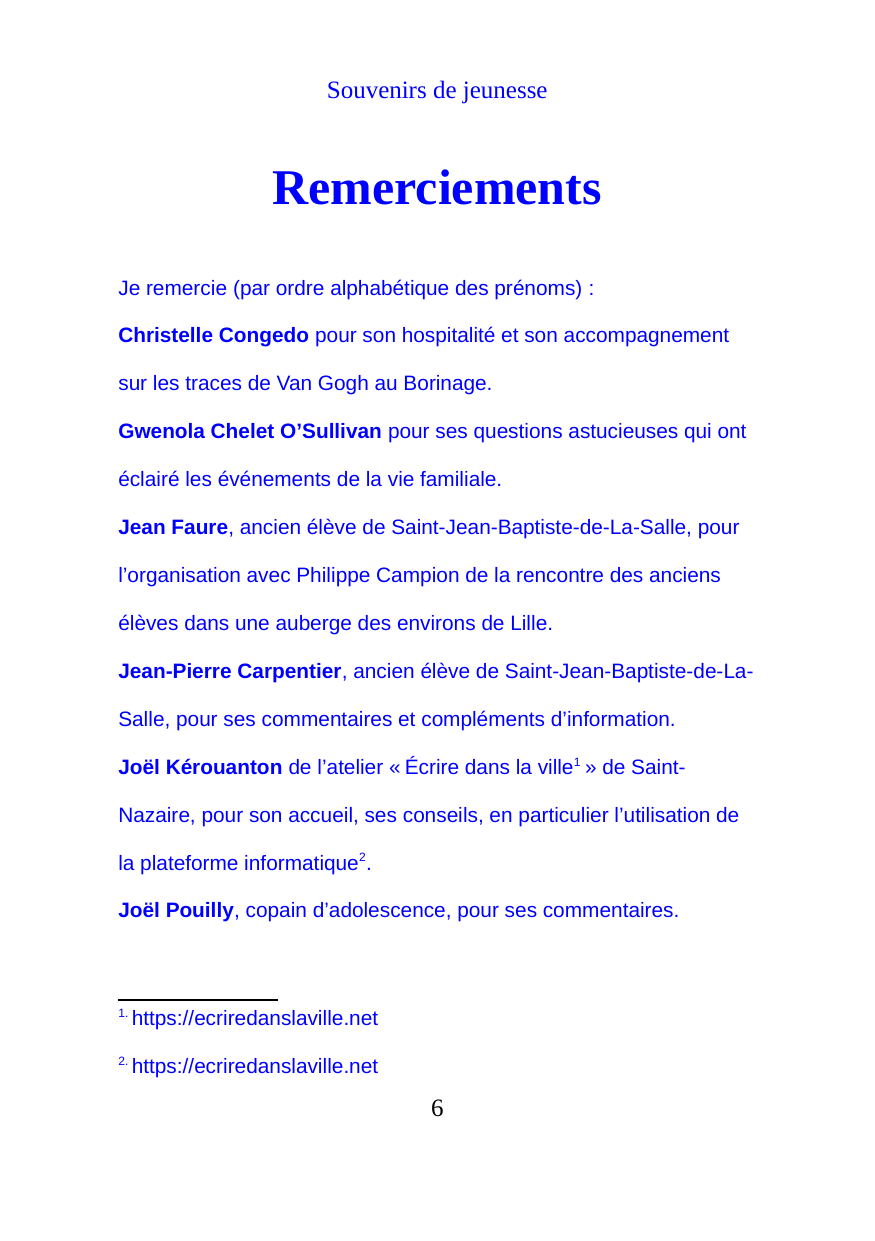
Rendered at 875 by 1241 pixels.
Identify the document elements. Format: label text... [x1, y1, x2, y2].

text Je remercie (par ordre alphabétique des prénoms) : [118, 275, 756, 299]
text Joël Pouilly, copain d’adolescence, pour ses commentaires. [118, 898, 756, 922]
text Gwenola Chelet O’Sullivan pour ses questions astucieuses qui ont éclairé les événements de la vie familiale. [118, 419, 756, 491]
text https://ecriredanslaville.net [118, 1053, 756, 1077]
text Christelle Congedo pour son hospitalité et son accompagnement sur les traces de Van Gogh au Borinage. [118, 323, 756, 395]
subtitle Remerciements [118, 157, 756, 215]
text Joël Kérouanton de l’atelier « Écrire dans la ville » de Saint-Nazaire, pour son accueil, ses conseils, en particulier l’utilisation de la plateforme informatique. [118, 754, 756, 874]
text Jean Faure, ancien élève de Saint-Jean-Baptiste-de-La-Salle, pour l’organisation avec Philippe Campion de la rencontre des anciens élèves dans une auberge des environs de Lille. [118, 515, 756, 635]
text Jean-Pierre Carpentier, ancien élève de Saint-Jean-Baptiste-de-La-Salle, pour ses commentaires et compléments d’information. [118, 659, 756, 731]
text https://ecriredanslaville.net [118, 1006, 756, 1029]
